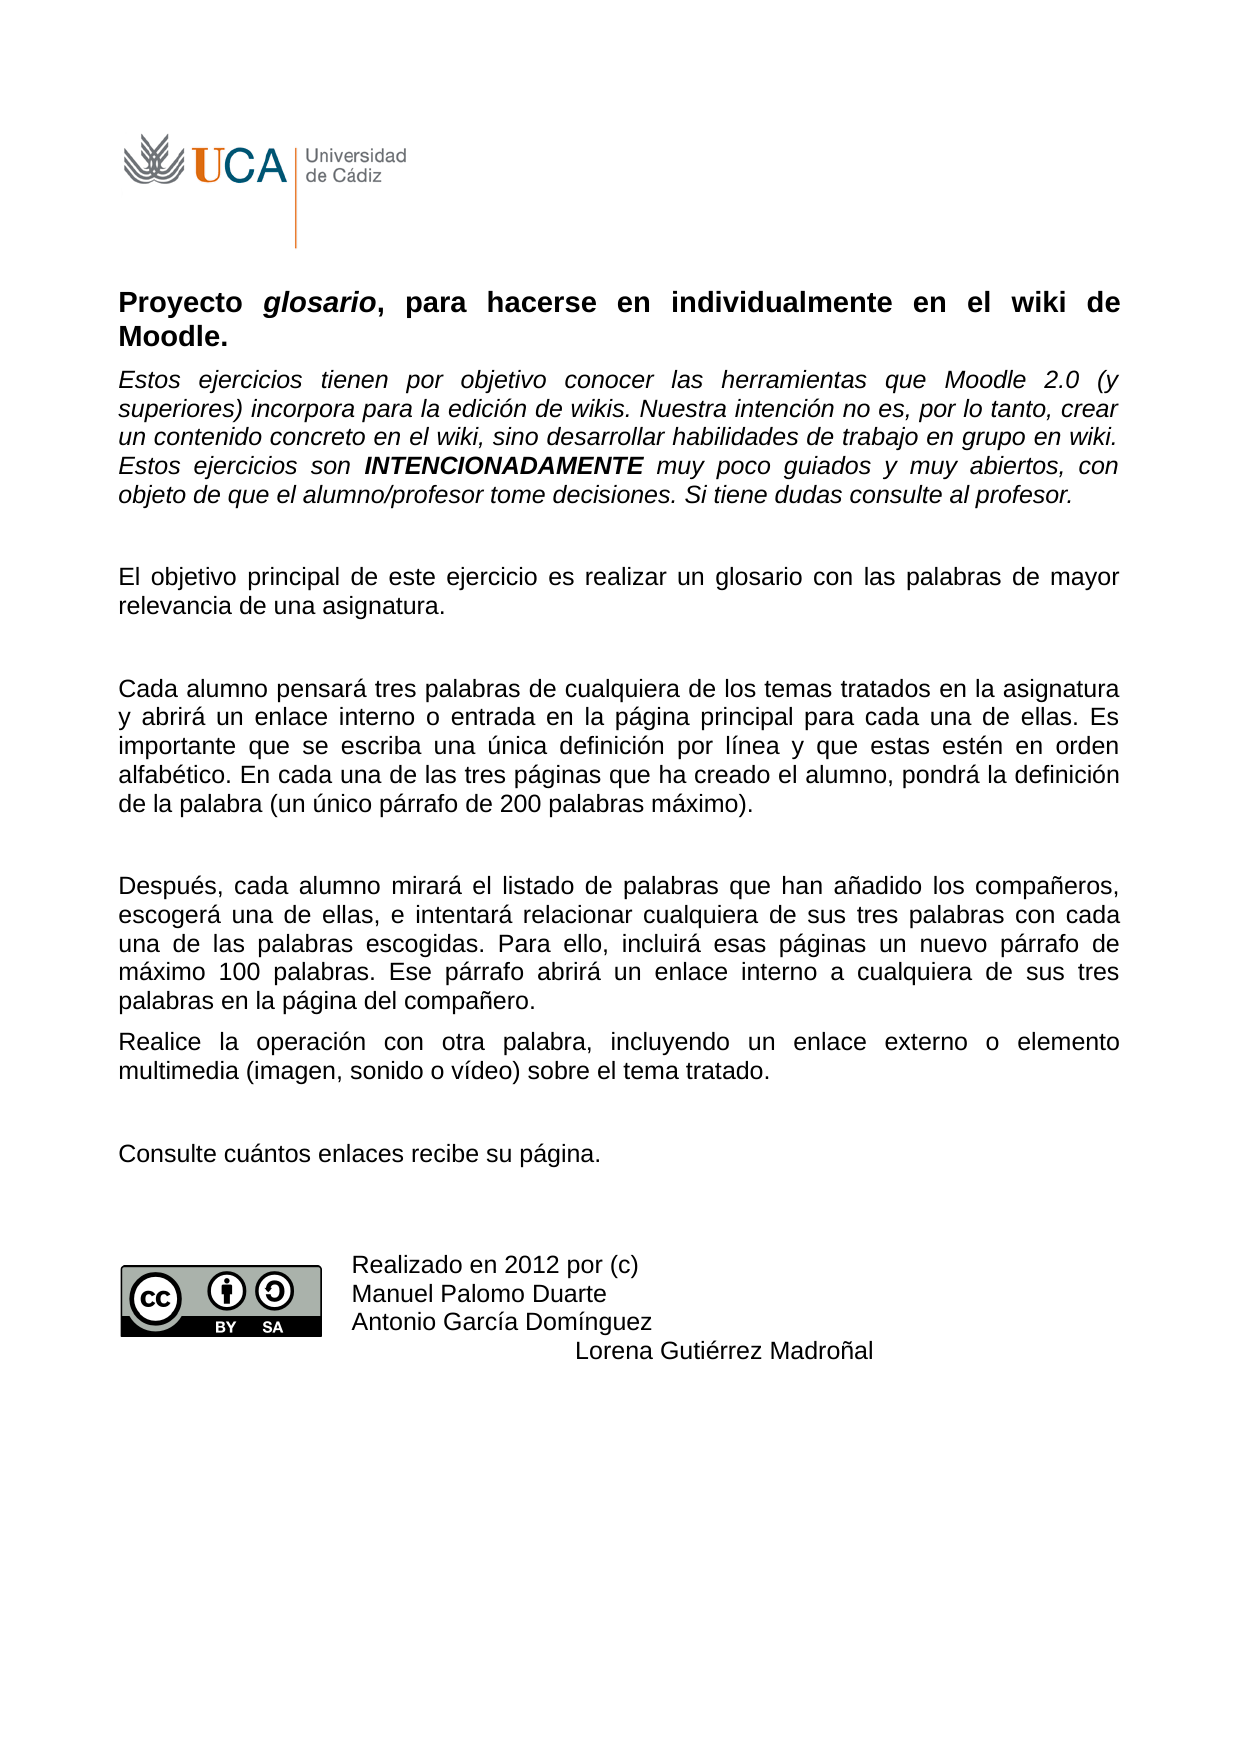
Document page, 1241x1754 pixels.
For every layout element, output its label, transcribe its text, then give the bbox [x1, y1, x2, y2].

text Después, cada alumno mirará el listado de palabras que han añadido los compañeros, escogerá una de ellas, e intentará relacionar cualquiera de sus tres palabras con cada una de las palabras escogidas. Para ello, incluirá esas páginas un nuevo párrafo de máximo 100 palabras. Ese párrafo abrirá un enlace interno a cualquiera de sus tres palabras en la página del compañero. [118, 871, 1122, 1015]
text Cada alumno pensará tres palabras de cualquiera de los temas tratados en la asignatura y abrirá un enlace interno o entrada en la página principal para cada una de ellas. Es importante que se escriba una única definición por línea y que estas estén en orden alfabético. En cada una de las tres páginas que ha creado el alumno, pondrá la definición de la palabra (un único párrafo de 200 palabras máximo). [118, 673, 1122, 817]
text Antonio García Domínguez [322, 1307, 1122, 1336]
text Realice la operación con otra palabra, incluyendo un enlace externo o elemento multimedia (imagen, sonido o vídeo) sobre el tema tratado. [118, 1027, 1122, 1085]
picture [120, 1265, 322, 1337]
text Estos ejercicios tienen por objetivo conocer las herramientas que Moodle 2.0 (y superiores) incorpora para la edición de wikis. Nuestra intención no es, por lo tanto, crear un contenido concreto en el wiki, sino desarrollar habilidades de trabajo en grupo en wiki. Estos ejercicios son INTENCIONADAMENTE muy poco guiados y muy abiertos, con objeto de que el alumno/profesor tome decisiones. Si tiene dudas consulte al profesor. [118, 365, 1122, 508]
text Consulte cuántos enlaces recibe su página. [118, 1138, 1122, 1167]
text Realizado en 2012 por (c) [118, 1250, 1122, 1278]
text Lorena Gutiérrez Madroñal [118, 1336, 1122, 1365]
picture [121, 128, 411, 255]
text Manuel Palomo Duarte [322, 1278, 1122, 1307]
text El objetivo principal de este ejercicio es realizar un glosario con las palabras de mayor relevancia de una asignatura. [118, 562, 1122, 620]
subtitle Proyecto glosario, para hacerse en individualmente en el wiki de Moodle. [118, 285, 1122, 352]
